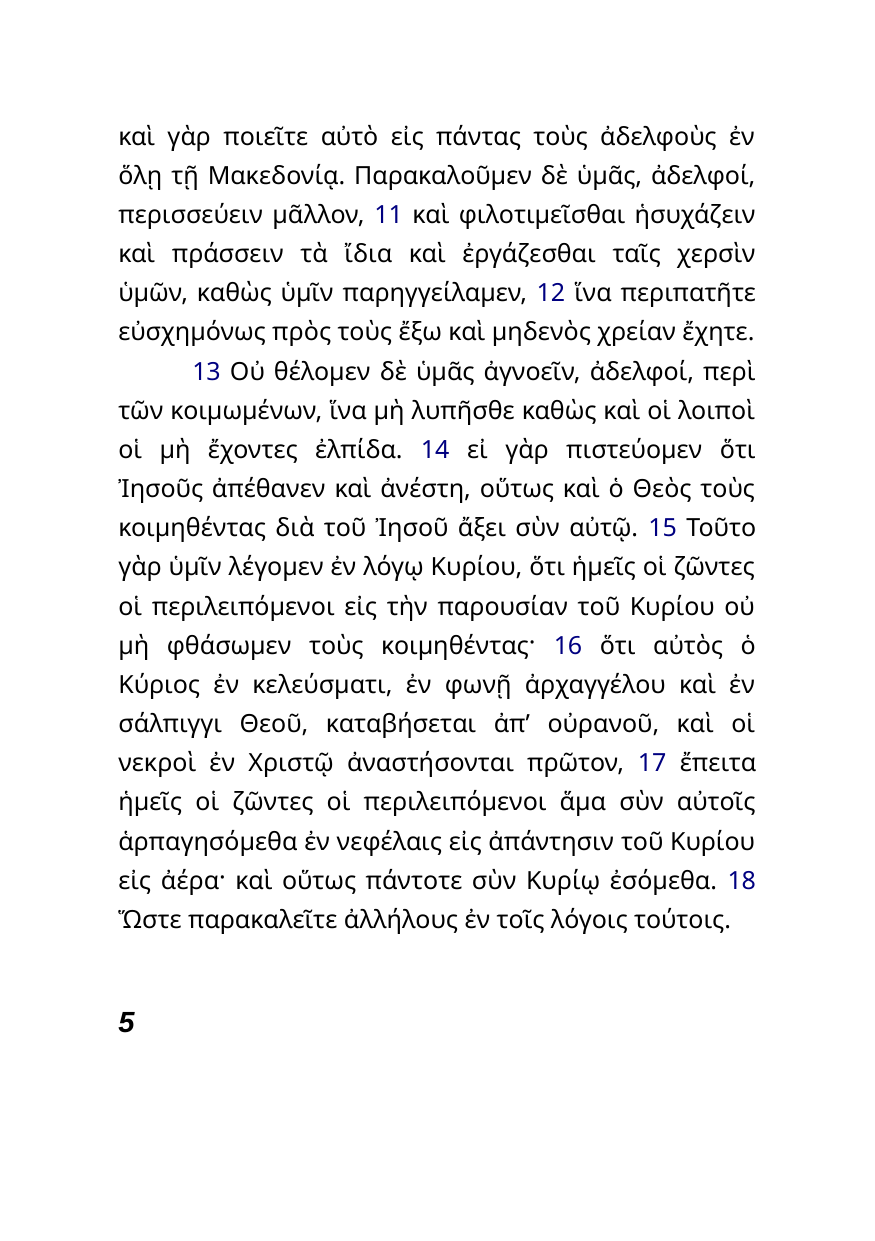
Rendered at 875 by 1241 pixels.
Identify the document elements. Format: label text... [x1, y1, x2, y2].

text καὶ γὰρ ποιεῖτε αὐτὸ εἰς πάντας τοὺς ἀδελφοὺς ἐν ὅλῃ τῇ Μακεδονίᾳ. Παρακαλοῦμεν δὲ ὑμᾶς, ἀδελφοί, περισσεύειν μᾶλλον, 11 καὶ φιλοτιμεῖσθαι ἡσυχάζειν καὶ πράσσειν τὰ ἴδια καὶ ἐργάζεσθαι ταῖς χερσὶν ὑμῶν, καθὼς ὑμῖν παρηγγείλαμεν, 12 ἵνα περιπατῆτε εὐσχημόνως πρὸς τοὺς ἔξω καὶ μηδενὸς χρείαν ἔχητε. [118, 118, 756, 348]
subtitle 5 [118, 1005, 756, 1038]
text 13 Οὐ θέλομεν δὲ ὑμᾶς ἀγνοεῖν, ἀδελφοί, περὶ τῶν κοιμωμένων, ἵνα μὴ λυπῆσθε καθὼς καὶ οἱ λοιποὶ οἱ μὴ ἔχοντες ἐλπίδα. 14 εἰ γὰρ πιστεύομεν ὅτι Ἰησοῦς ἀπέθανεν καὶ ἀνέστη, οὕτως καὶ ὁ Θεὸς τοὺς κοιμηθέντας διὰ τοῦ Ἰησοῦ ἄξει σὺν αὐτῷ. 15 Τοῦτο γὰρ ὑμῖν λέγομεν ἐν λόγῳ Κυρίου, ὅτι ἡμεῖς οἱ ζῶντες οἱ περιλειπόμενοι εἰς τὴν παρουσίαν τοῦ Κυρίου οὐ μὴ φθάσωμεν τοὺς κοιμηθέντας· 16 ὅτι αὐτὸς ὁ Κύριος ἐν κελεύσματι, ἐν φωνῇ ἀρχαγγέλου καὶ ἐν σάλπιγγι Θεοῦ, καταβήσεται ἀπ’ οὐρανοῦ, καὶ οἱ νεκροὶ ἐν Χριστῷ ἀναστήσονται πρῶτον, 17 ἔπειτα ἡμεῖς οἱ ζῶντες οἱ περιλειπόμενοι ἅμα σὺν αὐτοῖς ἁρπαγησόμεθα ἐν νεφέλαις εἰς ἀπάντησιν τοῦ Κυρίου εἰς ἀέρα· καὶ οὕτως πάντοτε σὺν Κυρίῳ ἐσόμεθα. 18 Ὥστε παρακαλεῖτε ἀλλήλους ἐν τοῖς λόγοις τούτοις. [118, 353, 756, 936]
